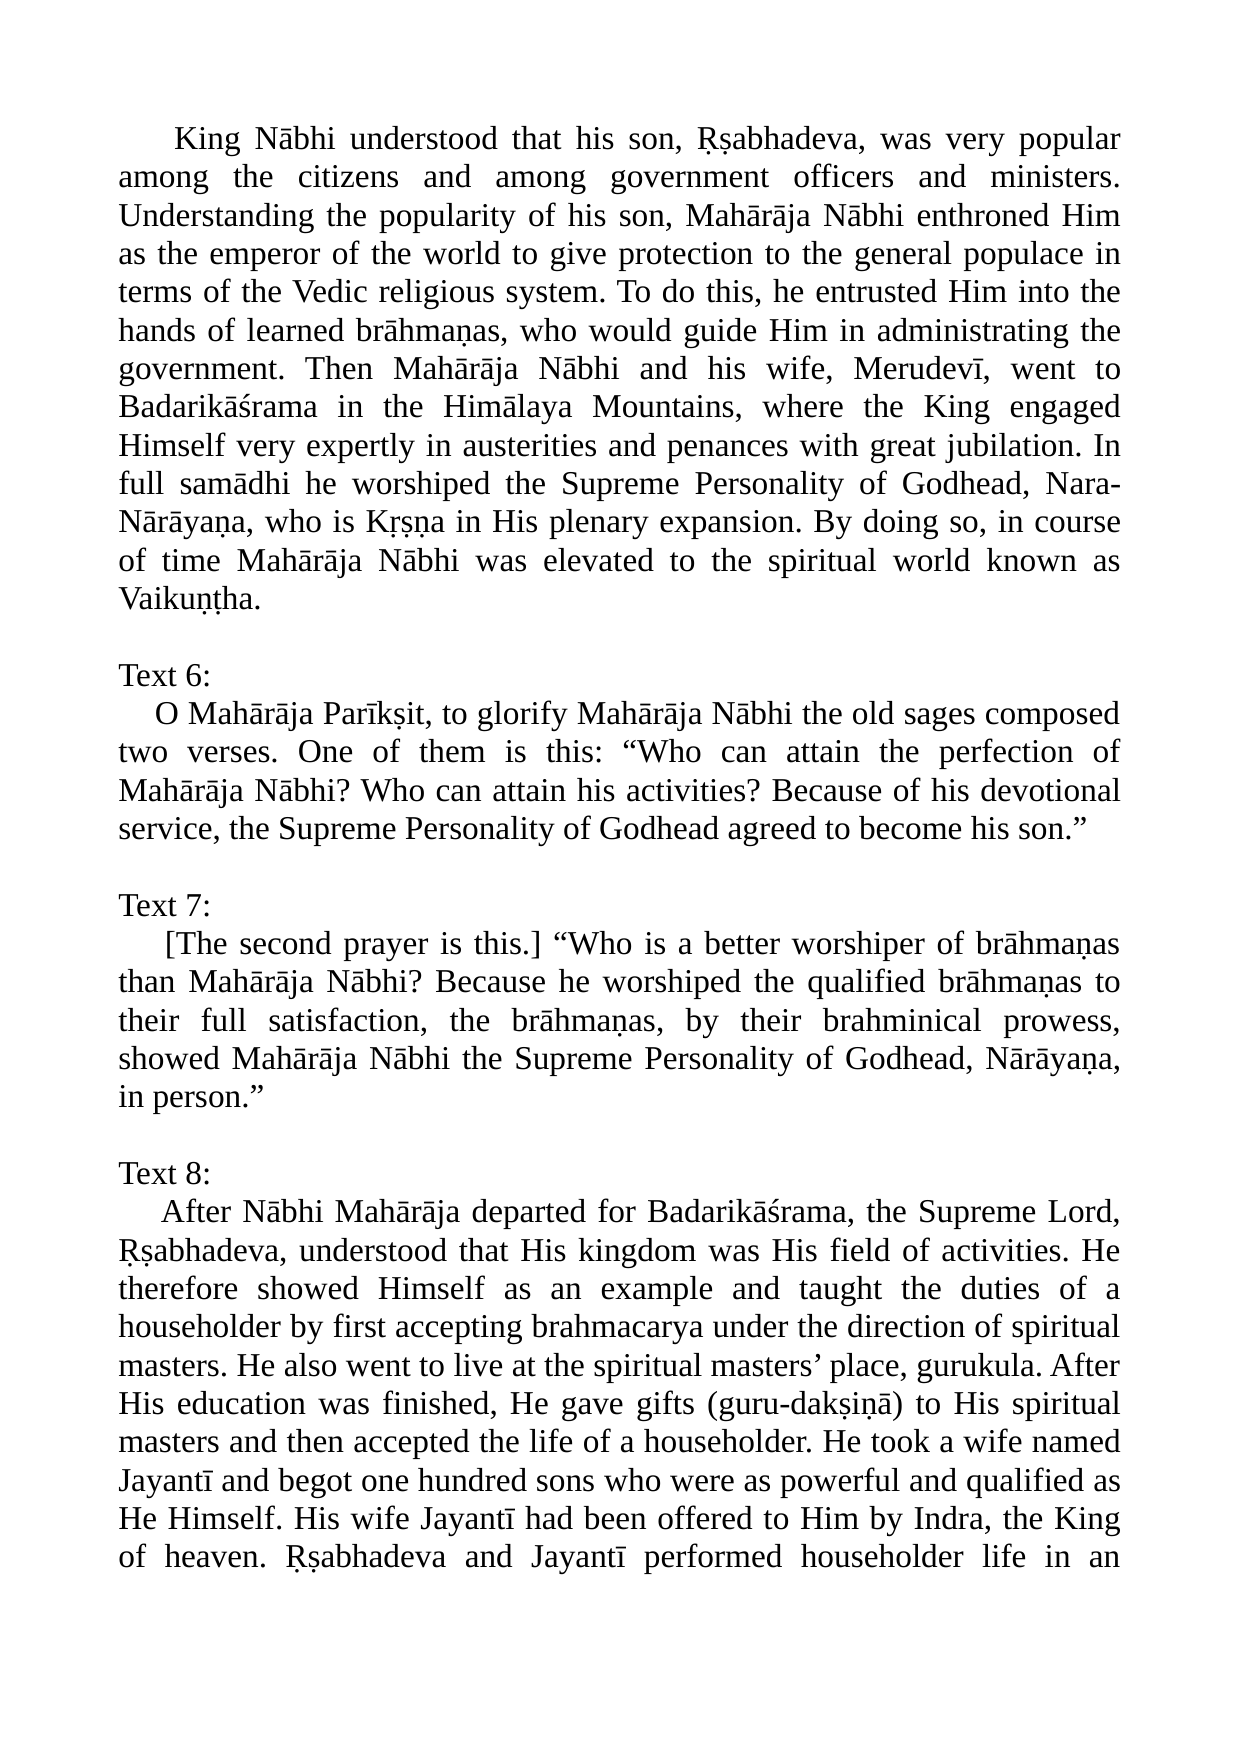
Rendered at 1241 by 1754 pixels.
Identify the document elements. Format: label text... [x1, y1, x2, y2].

text Text 8: [118, 1153, 1122, 1191]
text Text 7: [118, 885, 1122, 923]
text O Mahārāja Parīkṣit, to glorify Mahārāja Nābhi the old sages composed two verses. One of them is this: “Who can attain the perfection of Mahārāja Nābhi? Who can attain his activities? Because of his devotional service, the Supreme Personality of Godhead agreed to become his son.” [118, 693, 1122, 846]
text [The second prayer is this.] “Who is a better worshiper of brāhmaṇas than Mahārāja Nābhi? Because he worshiped the qualified brāhmaṇas to their full satisfaction, the brāhmaṇas, by their brahminical prowess, showed Mahārāja Nābhi the Supreme Personality of Godhead, Nārāyaṇa, in person.” [118, 923, 1122, 1115]
text After Nābhi Mahārāja departed for Badarikāśrama, the Supreme Lord, Ṛṣabhadeva, understood that His kingdom was His field of activities. He therefore showed Himself as an example and taught the duties of a householder by first accepting brahmacarya under the direction of spiritual masters. He also went to live at the spiritual masters’ place, gurukula. After His education was finished, He gave gifts (guru-dakṣiṇā) to His spiritual masters and then accepted the life of a householder. He took a wife named Jayantī and begot one hundred sons who were as powerful and qualified as He Himself. His wife Jayantī had been offered to Him by Indra, the King of heaven. Ṛṣabhadeva and Jayantī performed householder life in an [118, 1191, 1122, 1575]
text Text 6: [118, 655, 1122, 693]
text King Nābhi understood that his son, Ṛṣabhadeva, was very popular among the citizens and among government officers and ministers. Understanding the popularity of his son, Mahārāja Nābhi enthroned Him as the emperor of the world to give protection to the general populace in terms of the Vedic religious system. To do this, he entrusted Him into the hands of learned brāhmaṇas, who would guide Him in administrating the government. Then Mahārāja Nābhi and his wife, Merudevī, went to Badarikāśrama in the Himālaya Mountains, where the King engaged Himself very expertly in austerities and penances with great jubilation. In full samādhi he worshiped the Supreme Personality of Godhead, Nara-Nārāyaṇa, who is Kṛṣṇa in His plenary expansion. By doing so, in course of time Mahārāja Nābhi was elevated to the spiritual world known as Vaikuṇṭha. [118, 118, 1122, 616]
